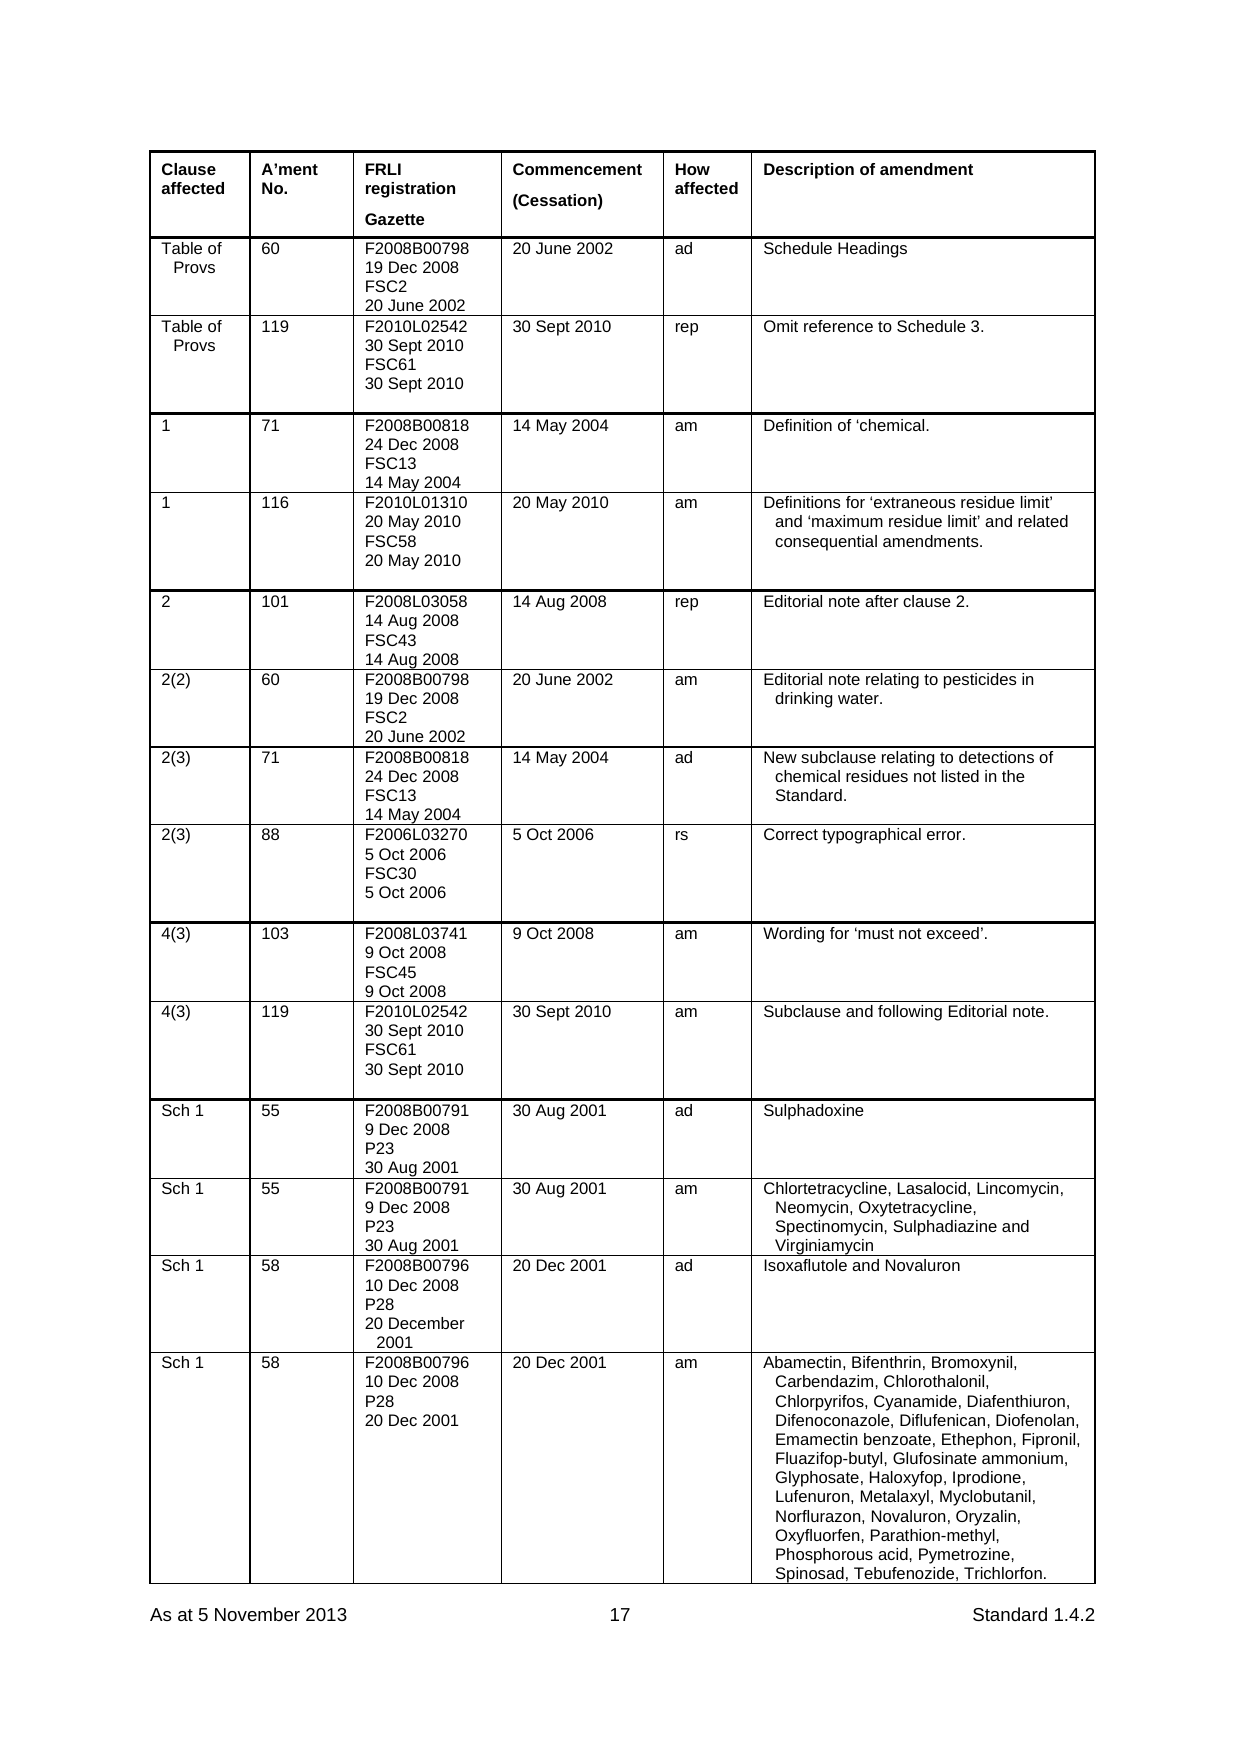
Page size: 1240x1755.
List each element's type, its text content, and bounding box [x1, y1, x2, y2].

table_cell 2(3) [151, 748, 249, 824]
table_cell Table of Provs [151, 316, 249, 412]
table_cell 60 [251, 670, 353, 746]
table_cell Sch 1 [151, 1353, 249, 1583]
table_cell 119 [251, 1002, 353, 1098]
table_cell 103 [251, 924, 353, 1001]
table_cell 55 [251, 1179, 353, 1255]
table_cell 20 May 2010 [502, 493, 663, 589]
table_cell 116 [251, 493, 353, 589]
table_cell ad [664, 1101, 751, 1177]
table_cell 60 [251, 239, 353, 315]
table_cell 14 May 2004 [502, 748, 663, 824]
table_cell F2010L01310 20 May 2010 FSC58 20 May 2010 [354, 493, 501, 589]
table_cell 9 Oct 2008 [502, 924, 663, 1001]
table_cell ad [664, 239, 751, 315]
table_cell Table of Provs [151, 239, 249, 315]
table_cell F2008B00791 9 Dec 2008 P23 30 Aug 2001 [354, 1101, 501, 1177]
table_cell 1 [151, 415, 249, 492]
table_cell am [664, 924, 751, 1001]
table_cell 30 Aug 2001 [502, 1179, 663, 1255]
table_cell 71 [251, 415, 353, 492]
table_cell 1 [151, 493, 249, 589]
table_cell Correct typographical error. [752, 825, 1094, 921]
table_cell 2 [151, 592, 249, 669]
table_cell Sulphadoxine [752, 1101, 1094, 1177]
table_header FRLI registration Gazette [354, 153, 501, 236]
table_cell F2010L02542 30 Sept 2010 FSC61 30 Sept 2010 [354, 316, 501, 412]
table_cell F2006L03270 5 Oct 2006 FSC30 5 Oct 2006 [354, 825, 501, 921]
table_cell am [664, 1353, 751, 1583]
table_cell Subclause and following Editorial note. [752, 1002, 1094, 1098]
table_cell Chlortetracycline, Lasalocid, Lincomycin, Neomycin, Oxytetracycline, Spectinomycin, Sulphadiazine and Virginiamycin [752, 1179, 1094, 1255]
table_cell F2008L03058 14 Aug 2008 FSC43 14 Aug 2008 [354, 592, 501, 669]
table_cell am [664, 415, 751, 492]
table_cell am [664, 1179, 751, 1255]
table_cell 20 June 2002 [502, 670, 663, 746]
table_cell 2(2) [151, 670, 249, 746]
table_cell am [664, 493, 751, 589]
table_cell F2008B00796 10 Dec 2008 P28 20 December 2001 [354, 1256, 501, 1352]
table_cell rs [664, 825, 751, 921]
table_cell 101 [251, 592, 353, 669]
table_cell F2008B00818 24 Dec 2008 FSC13 14 May 2004 [354, 415, 501, 492]
table_cell 30 Aug 2001 [502, 1101, 663, 1177]
table_cell 88 [251, 825, 353, 921]
table_cell F2008B00791 9 Dec 2008 P23 30 Aug 2001 [354, 1179, 501, 1255]
table_cell Omit reference to Schedule 3. [752, 316, 1094, 412]
table_cell 58 [251, 1353, 353, 1583]
table_header Description of amendment [752, 153, 1094, 236]
table_cell 20 Dec 2001 [502, 1256, 663, 1352]
table_cell 14 May 2004 [502, 415, 663, 492]
table_cell 4(3) [151, 924, 249, 1001]
table_cell Isoxaflutole and Novaluron [752, 1256, 1094, 1352]
table_cell F2008L03741 9 Oct 2008 FSC45 9 Oct 2008 [354, 924, 501, 1001]
table_cell Abamectin, Bifenthrin, Bromoxynil, Carbendazim, Chlorothalonil, Chlorpyrifos, Cyanamide, Diafenthiuron, Difenoconazole, Diflufenican, Diofenolan, Emamectin benzoate, Ethephon, Fipronil, Fluazifop-butyl, Glufosinate ammonium, Glyphosate, Haloxyfop, Iprodione, Lufenuron, Metalaxyl, Myclobutanil, Norflurazon, Novaluron, Oryzalin, Oxyfluorfen, Parathion-methyl, Phosphorous acid, Pymetrozine, Spinosad, Tebufenozide, Trichlorfon. [752, 1353, 1094, 1583]
table_header How affected [664, 153, 751, 236]
table_cell Definitions for ‘extraneous residue limit’ and ‘maximum residue limit’ and related consequential amendments. [752, 493, 1094, 589]
table_cell Definition of ‘chemical. [752, 415, 1094, 492]
table_cell 30 Sept 2010 [502, 1002, 663, 1098]
table_cell New subclause relating to detections of chemical residues not listed in the Standard. [752, 748, 1094, 824]
table_cell 58 [251, 1256, 353, 1352]
table_cell 55 [251, 1101, 353, 1177]
table_cell 14 Aug 2008 [502, 592, 663, 669]
table_cell 71 [251, 748, 353, 824]
table_cell F2010L02542 30 Sept 2010 FSC61 30 Sept 2010 [354, 1002, 501, 1098]
table_cell Sch 1 [151, 1256, 249, 1352]
table_cell ad [664, 748, 751, 824]
table_cell 20 June 2002 [502, 239, 663, 315]
table_cell rep [664, 592, 751, 669]
table_cell rep [664, 316, 751, 412]
table_cell Wording for ‘must not exceed’. [752, 924, 1094, 1001]
table_header Clause affected [151, 153, 249, 236]
table_cell Editorial note relating to pesticides in drinking water. [752, 670, 1094, 746]
table_cell F2008B00818 24 Dec 2008 FSC13 14 May 2004 [354, 748, 501, 824]
table_header Commencement (Cessation) [502, 153, 663, 236]
table_cell Schedule Headings [752, 239, 1094, 315]
table_cell Editorial note after clause 2. [752, 592, 1094, 669]
table_cell F2008B00798 19 Dec 2008 FSC2 20 June 2002 [354, 239, 501, 315]
table_cell Sch 1 [151, 1179, 249, 1255]
table_cell 2(3) [151, 825, 249, 921]
table_cell F2008B00798 19 Dec 2008 FSC2 20 June 2002 [354, 670, 501, 746]
table_cell Sch 1 [151, 1101, 249, 1177]
table_cell 4(3) [151, 1002, 249, 1098]
table_cell am [664, 1002, 751, 1098]
table_cell 20 Dec 2001 [502, 1353, 663, 1583]
table_cell 30 Sept 2010 [502, 316, 663, 412]
table_header A’ment No. [251, 153, 353, 236]
table_cell am [664, 670, 751, 746]
table_cell ad [664, 1256, 751, 1352]
table_cell 5 Oct 2006 [502, 825, 663, 921]
table_cell 119 [251, 316, 353, 412]
table_cell F2008B00796 10 Dec 2008 P28 20 Dec 2001 [354, 1353, 501, 1583]
